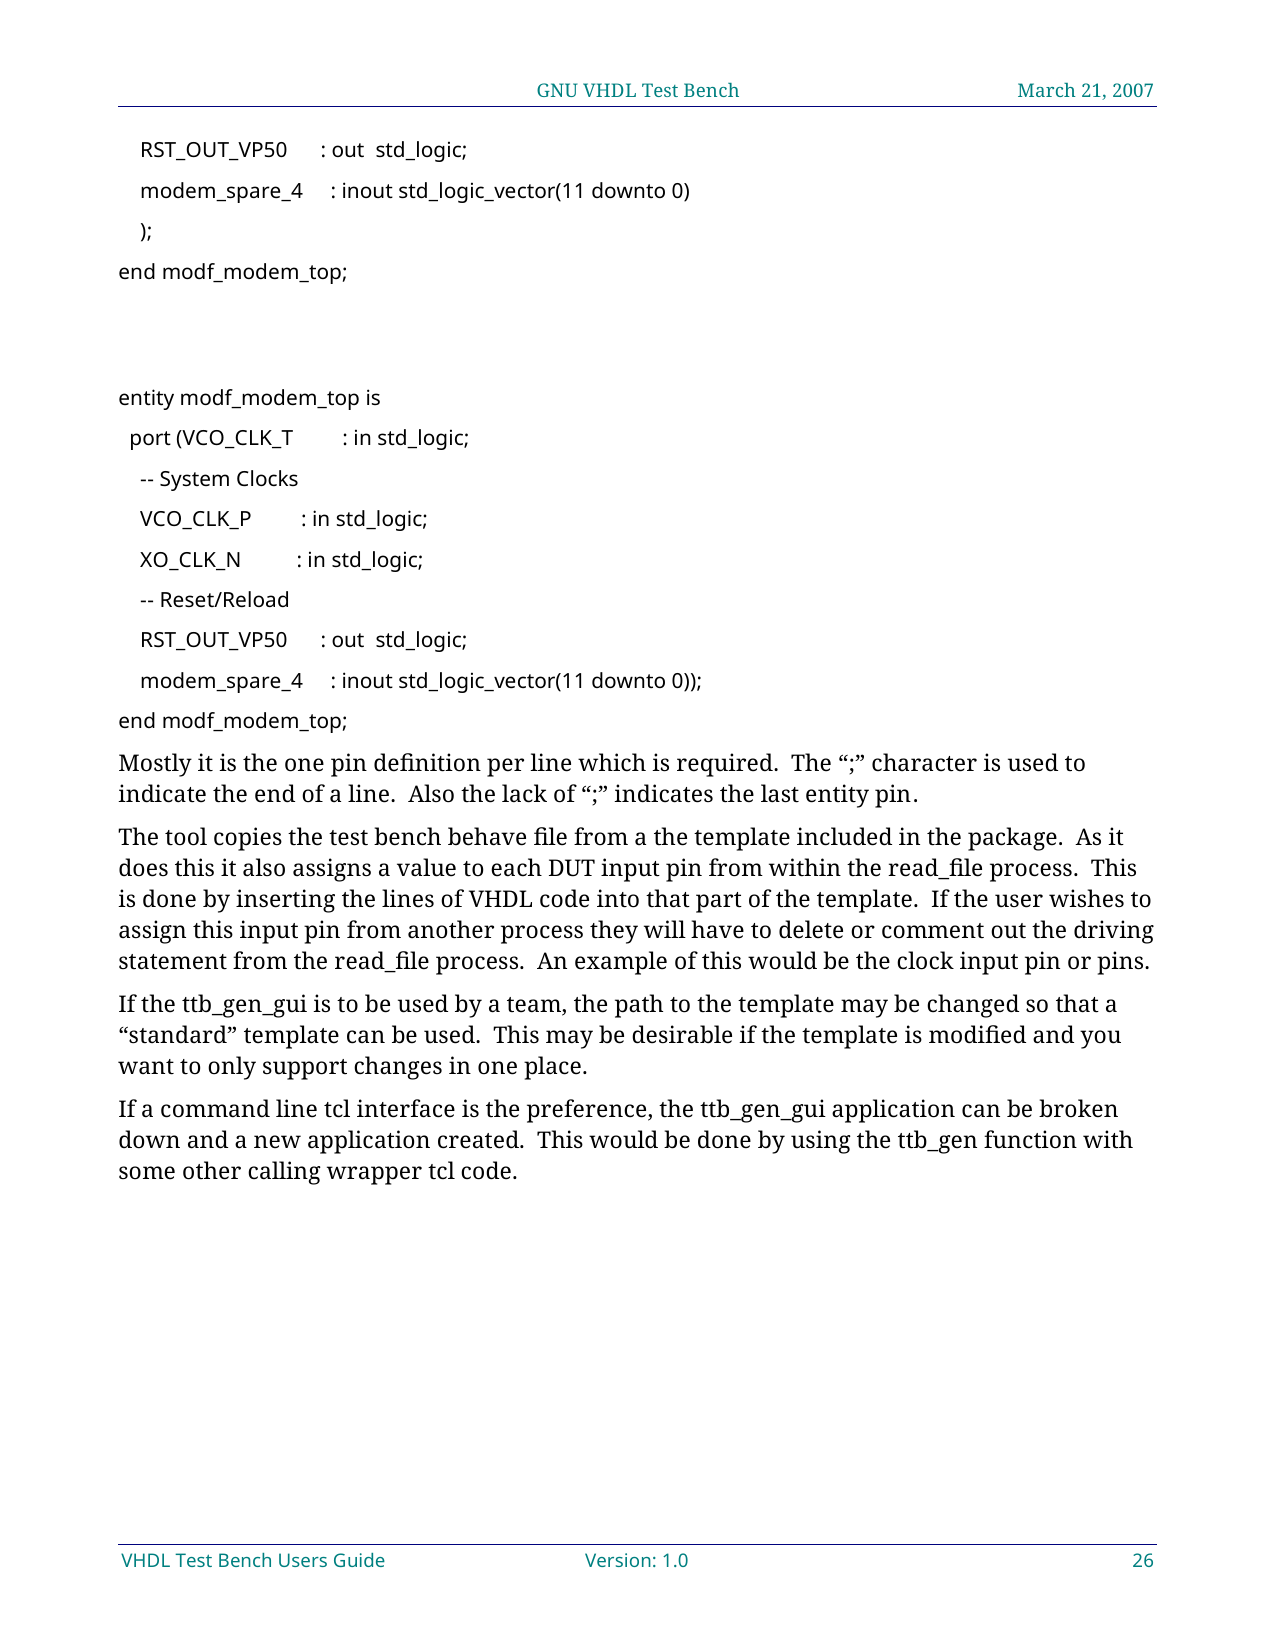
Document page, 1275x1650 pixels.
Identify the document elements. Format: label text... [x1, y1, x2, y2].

text RST_OUT_VP50 : out std_logic; [118, 135, 1157, 164]
text The tool copies the test bench behave file from a the template included in the package. As it does this it also assigns a value to each DUT input pin from within the read_file process. This is done by inserting the lines of VHDL code into that part of the template. If the user wishes to assign this input pin from another process they will have to delete or comment out the driving statement from the read_file process. An example of this would be the clock input pin or pins. [118, 821, 1157, 976]
text -- System Clocks [118, 464, 1157, 492]
text If the ttb_gen_gui is to be used by a team, the path to the template may be changed so that a “standard” template can be used. This may be desirable if the template is modified and you want to only support changes in one place. [118, 988, 1157, 1081]
text modem_spare_4 : inout std_logic_vector(11 downto 0)); [118, 666, 1157, 694]
text entity modf_modem_top is [118, 383, 1157, 411]
text VCO_CLK_P : in std_logic; [118, 504, 1157, 533]
text RST_OUT_VP50 : out std_logic; [118, 625, 1157, 654]
text modem_spare_4 : inout std_logic_vector(11 downto 0) [118, 176, 1157, 204]
text port (VCO_CLK_T : in std_logic; [118, 423, 1157, 452]
text ); [118, 216, 1157, 245]
text Mostly it is the one pin definition per line which is required. The “;” character is used to indicate the end of a line. Also the lack of “;” indicates the last entity pin. [118, 747, 1157, 809]
text XO_CLK_N : in std_logic; [118, 544, 1157, 573]
text end modf_modem_top; [118, 706, 1157, 735]
text end modf_modem_top; [118, 257, 1157, 285]
text If a command line tcl interface is the preference, the ttb_gen_gui application can be broken down and a new application created. This would be done by using the ttb_gen function with some other calling wrapper tcl code. [118, 1093, 1157, 1186]
text -- Reset/Reload [118, 585, 1157, 613]
